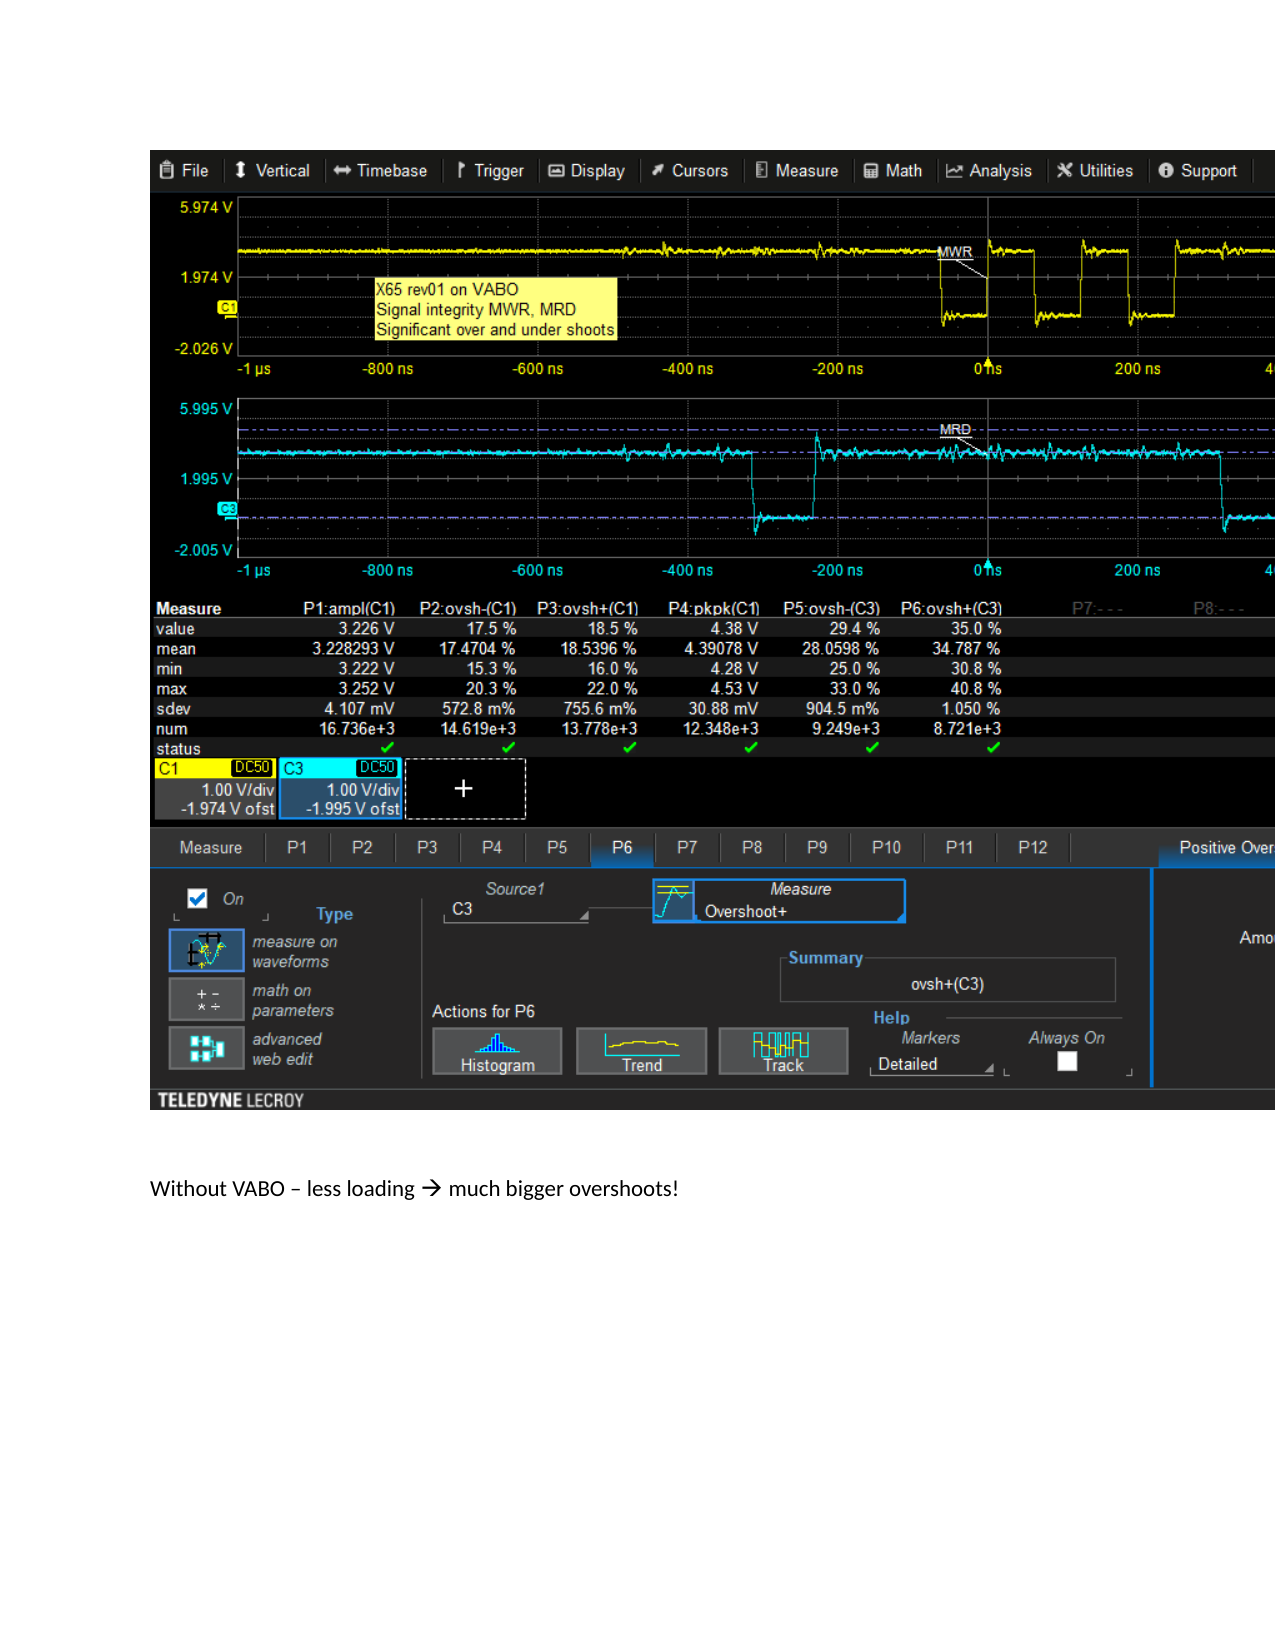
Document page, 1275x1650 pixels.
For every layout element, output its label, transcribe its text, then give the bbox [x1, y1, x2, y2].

text Without VABO – less loading  much bigger overshoots! [150, 1174, 1125, 1202]
